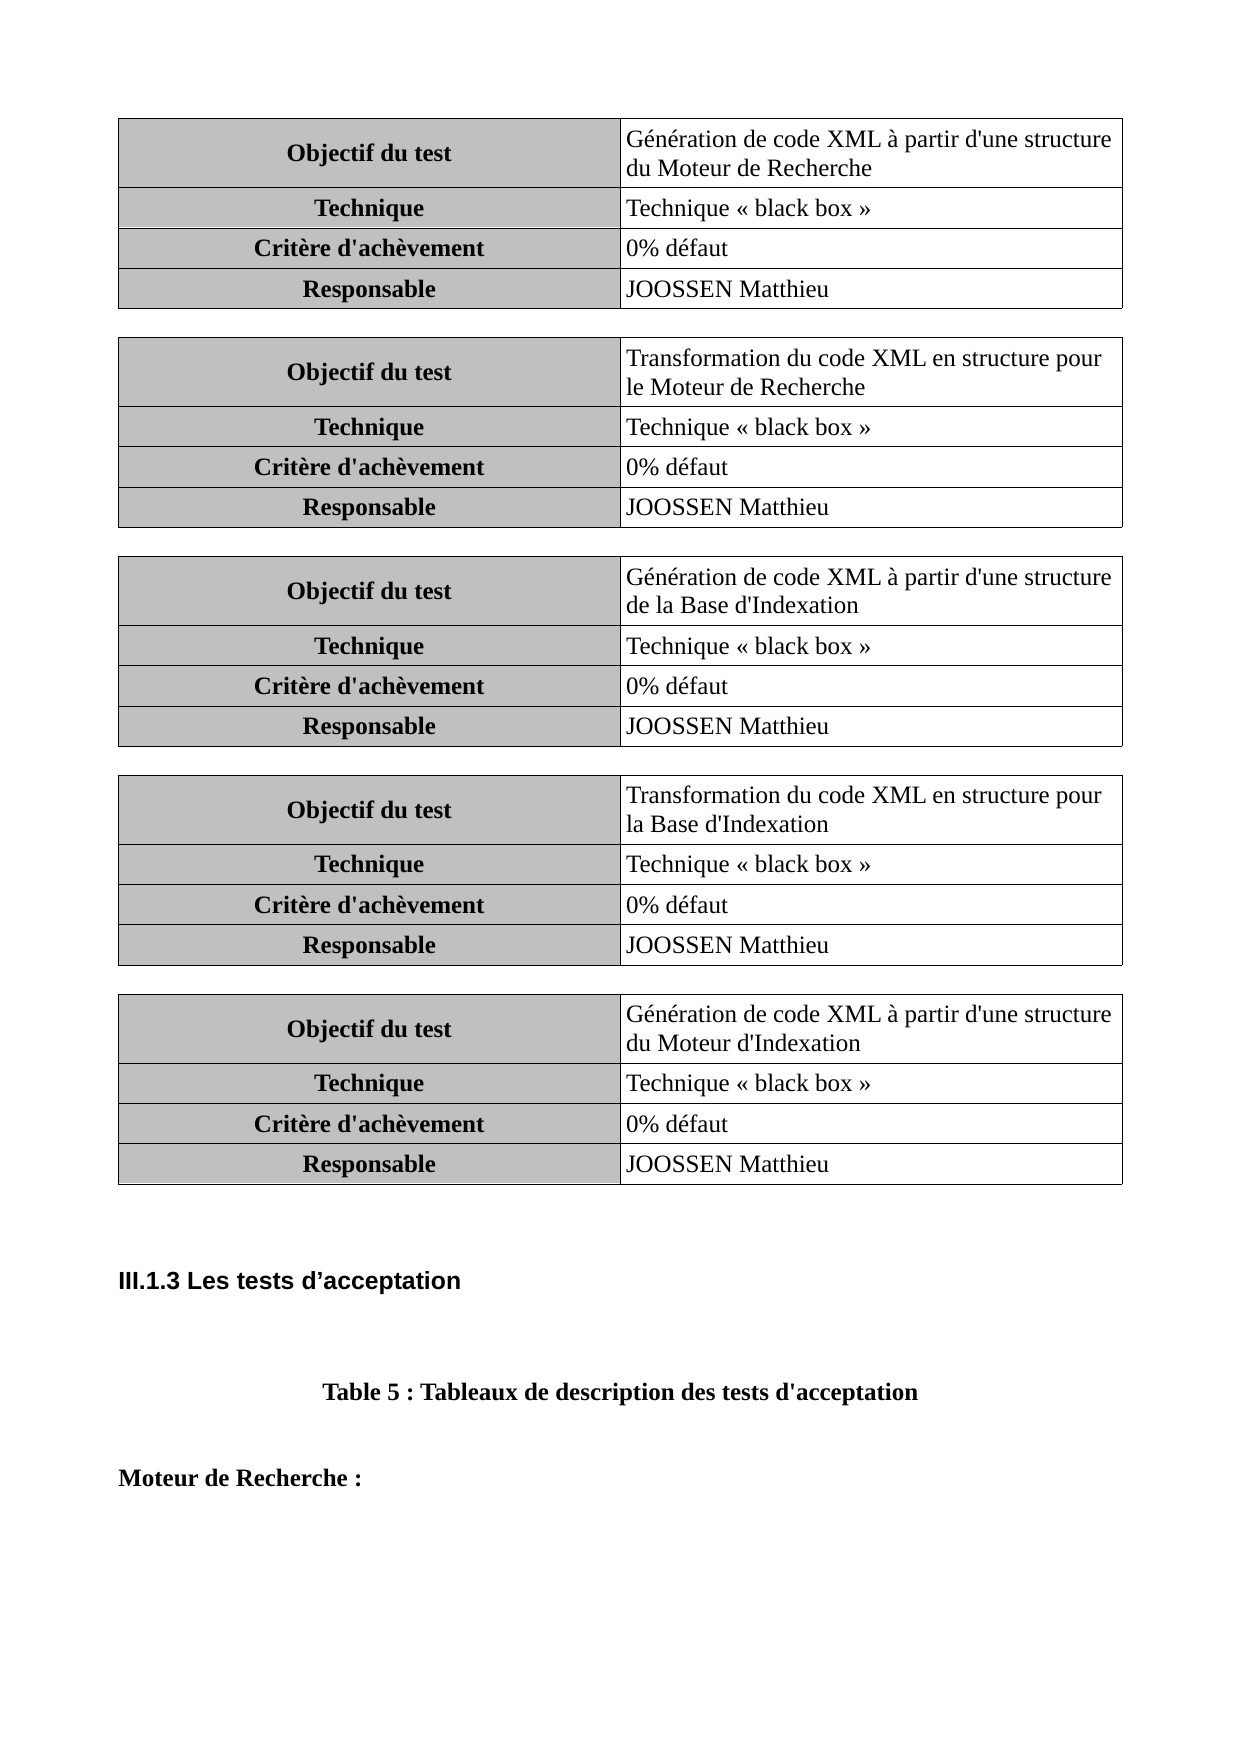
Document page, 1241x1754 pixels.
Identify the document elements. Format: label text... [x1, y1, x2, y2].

table_cell Technique [119, 407, 620, 446]
table_cell Responsable [119, 1144, 620, 1183]
table_header Transformation du code XML en structure pour le Moteur de Recherche [621, 338, 1122, 406]
table_header Objectif du test [119, 995, 620, 1063]
table_cell Responsable [119, 488, 620, 527]
table_cell Technique [119, 845, 620, 884]
subtitle Table 5 : Tableaux de description des tests d'acceptation [118, 1377, 1122, 1406]
table_cell Technique « black box » [621, 1064, 1122, 1103]
table_cell Responsable [119, 269, 620, 308]
table_cell Critère d'achèvement [119, 229, 620, 268]
table_cell Technique « black box » [621, 845, 1122, 884]
table_cell JOOSSEN Matthieu [621, 269, 1122, 308]
table_header Objectif du test [119, 338, 620, 406]
table_header Objectif du test [119, 776, 620, 844]
table_cell JOOSSEN Matthieu [621, 488, 1122, 527]
table_cell 0% défaut [621, 229, 1122, 268]
table_cell Technique « black box » [621, 626, 1122, 665]
table_cell Responsable [119, 925, 620, 965]
table_cell Technique « black box » [621, 407, 1122, 446]
text Moteur de Recherche : [118, 1463, 1122, 1492]
table_cell JOOSSEN Matthieu [621, 707, 1122, 746]
table_cell JOOSSEN Matthieu [621, 925, 1122, 965]
table_header Génération de code XML à partir d'une structure du Moteur de Recherche [621, 119, 1122, 187]
table_cell Technique « black box » [621, 188, 1122, 227]
table_cell Critère d'achèvement [119, 1104, 620, 1143]
table_cell Critère d'achèvement [119, 885, 620, 924]
table_cell JOOSSEN Matthieu [621, 1144, 1122, 1183]
table_header Transformation du code XML en structure pour la Base d'Indexation [621, 776, 1122, 844]
table_cell 0% défaut [621, 885, 1122, 924]
table_cell Technique [119, 1064, 620, 1103]
table_cell Critère d'achèvement [119, 666, 620, 706]
table_cell 0% défaut [621, 1104, 1122, 1143]
table_header Génération de code XML à partir d'une structure du Moteur d'Indexation [621, 995, 1122, 1063]
subtitle III.1.3 Les tests d’acceptation [118, 1266, 1122, 1295]
table_cell Responsable [119, 707, 620, 746]
table_header Objectif du test [119, 119, 620, 187]
table_cell 0% défaut [621, 447, 1122, 487]
table_cell Technique [119, 626, 620, 665]
table_cell 0% défaut [621, 666, 1122, 706]
table_cell Technique [119, 188, 620, 227]
table_header Génération de code XML à partir d'une structure de la Base d'Indexation [621, 557, 1122, 625]
table_header Objectif du test [119, 557, 620, 625]
table_cell Critère d'achèvement [119, 447, 620, 487]
